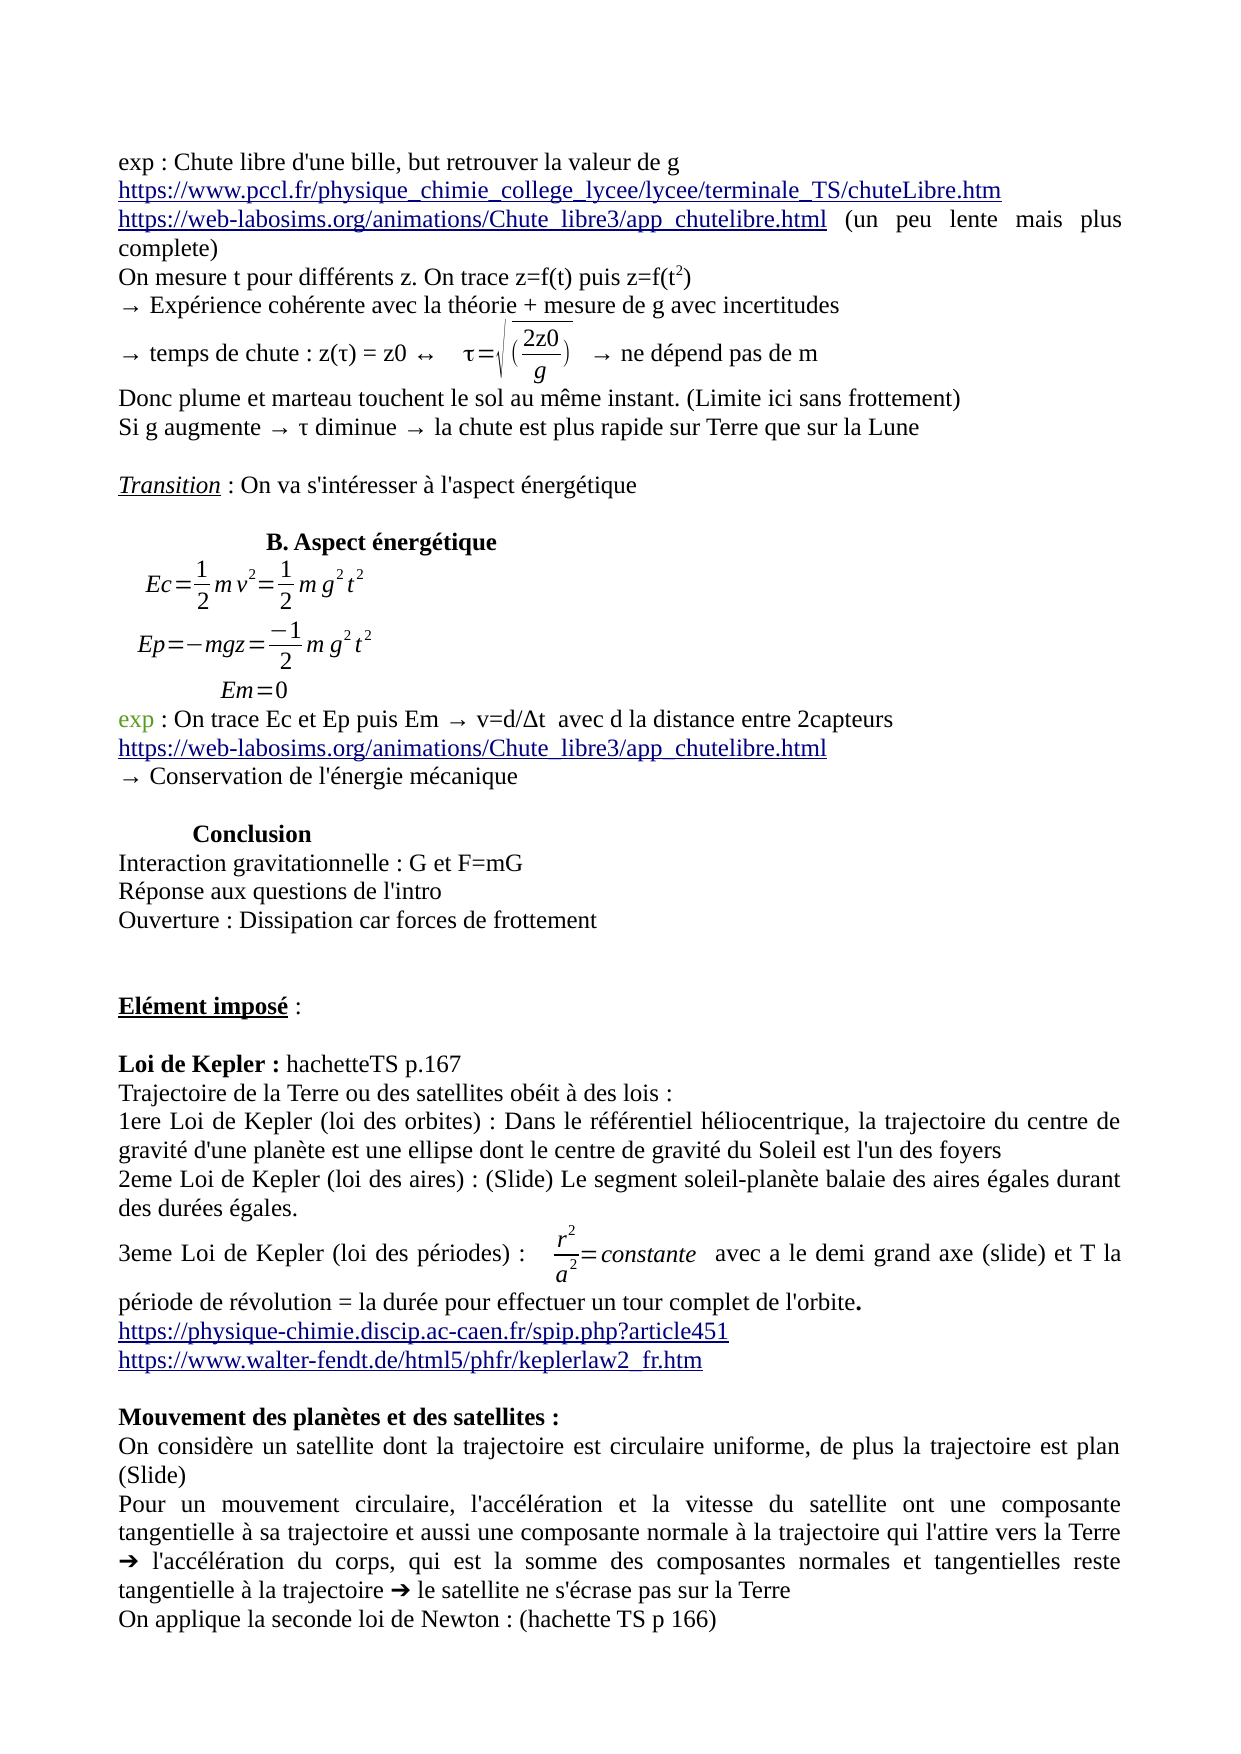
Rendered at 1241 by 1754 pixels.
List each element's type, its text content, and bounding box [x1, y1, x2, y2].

text 2eme Loi de Kepler (loi des aires) : (Slide) Le segment soleil-planète balaie des aires égales durant des durées égales. [118, 1164, 1122, 1221]
text exp : On trace Ec et Ep puis Em → v=d/Δt avec d la distance entre 2capteurs [118, 704, 1122, 733]
text exp : Chute libre d'une bille, but retrouver la valeur de g [118, 147, 1122, 176]
text Mouvement des planètes et des satellites : [118, 1402, 1122, 1431]
text Conclusion [118, 819, 1122, 848]
text https://www.pccl.fr/physique_chimie_college_lycee/lycee/terminale_TS/chuteLibre.htm [118, 176, 1122, 204]
text On applique la seconde loi de Newton : (hachette TS p 166) [118, 1604, 1122, 1632]
text Interaction gravitationnelle : G et F=mG [118, 848, 1122, 876]
text Loi de Kepler : hachetteTS p.167 [118, 1049, 1122, 1078]
text → Expérience cohérente avec la théorie + mesure de g avec incertitudes [118, 291, 1122, 319]
text 1ere Loi de Kepler (loi des orbites) : Dans le référentiel héliocentrique, la trajectoire du centre de gravité d'une planète est une ellipse dont le centre de gravité du Soleil est l'un des foyers [118, 1106, 1122, 1164]
text 3eme Loi de Kepler (loi des périodes) : avec a le demi grand axe (slide) et T la période de révolution = la durée pour effectuer un tour complet de l'orbite. [118, 1221, 1122, 1316]
text Elément imposé : [118, 991, 1122, 1020]
text On considère un satellite dont la trajectoire est circulaire uniforme, de plus la trajectoire est plan (Slide) [118, 1431, 1122, 1489]
text https://web-labosims.org/animations/Chute_libre3/app_chutelibre.html (un peu lente mais plus complete) [118, 204, 1122, 262]
text Ouverture : Dissipation car forces de frottement [118, 905, 1122, 934]
text https://www.walter-fendt.de/html5/phfr/keplerlaw2_fr.htm [118, 1345, 1122, 1374]
text Transition : On va s'intéresser à l'aspect énergétique [118, 470, 1122, 498]
text On mesure t pour différents z. On trace z=f(t) puis z=f(t2) [118, 262, 1122, 291]
text Si g augmente → τ diminue → la chute est plus rapide sur Terre que sur la Lune [118, 412, 1122, 441]
text Pour un mouvement circulaire, l'accélération et la vitesse du satellite ont une composante tangentielle à sa trajectoire et aussi une composante normale à la trajectoire qui l'attire vers la Terre ➔ l'accélération du corps, qui est la somme des composantes normales et tangentielles reste tangentielle à la trajectoire ➔ le satellite ne s'écrase pas sur la Terre [118, 1489, 1122, 1604]
text Réponse aux questions de l'intro [118, 876, 1122, 905]
text https://web-labosims.org/animations/Chute_libre3/app_chutelibre.html [118, 733, 1122, 761]
text https://physique-chimie.discip.ac-caen.fr/spip.php?article451 [118, 1316, 1122, 1345]
text Trajectoire de la Terre ou des satellites obéit à des lois : [118, 1078, 1122, 1106]
text Donc plume et marteau touchent le sol au même instant. (Limite ici sans frottement) [118, 383, 1122, 412]
text → Conservation de l'énergie mécanique [118, 761, 1122, 790]
text B. Aspect énergétique [118, 527, 1122, 556]
text → temps de chute : z(τ) = z0 ↔ → ne dépend pas de m [118, 319, 1122, 383]
